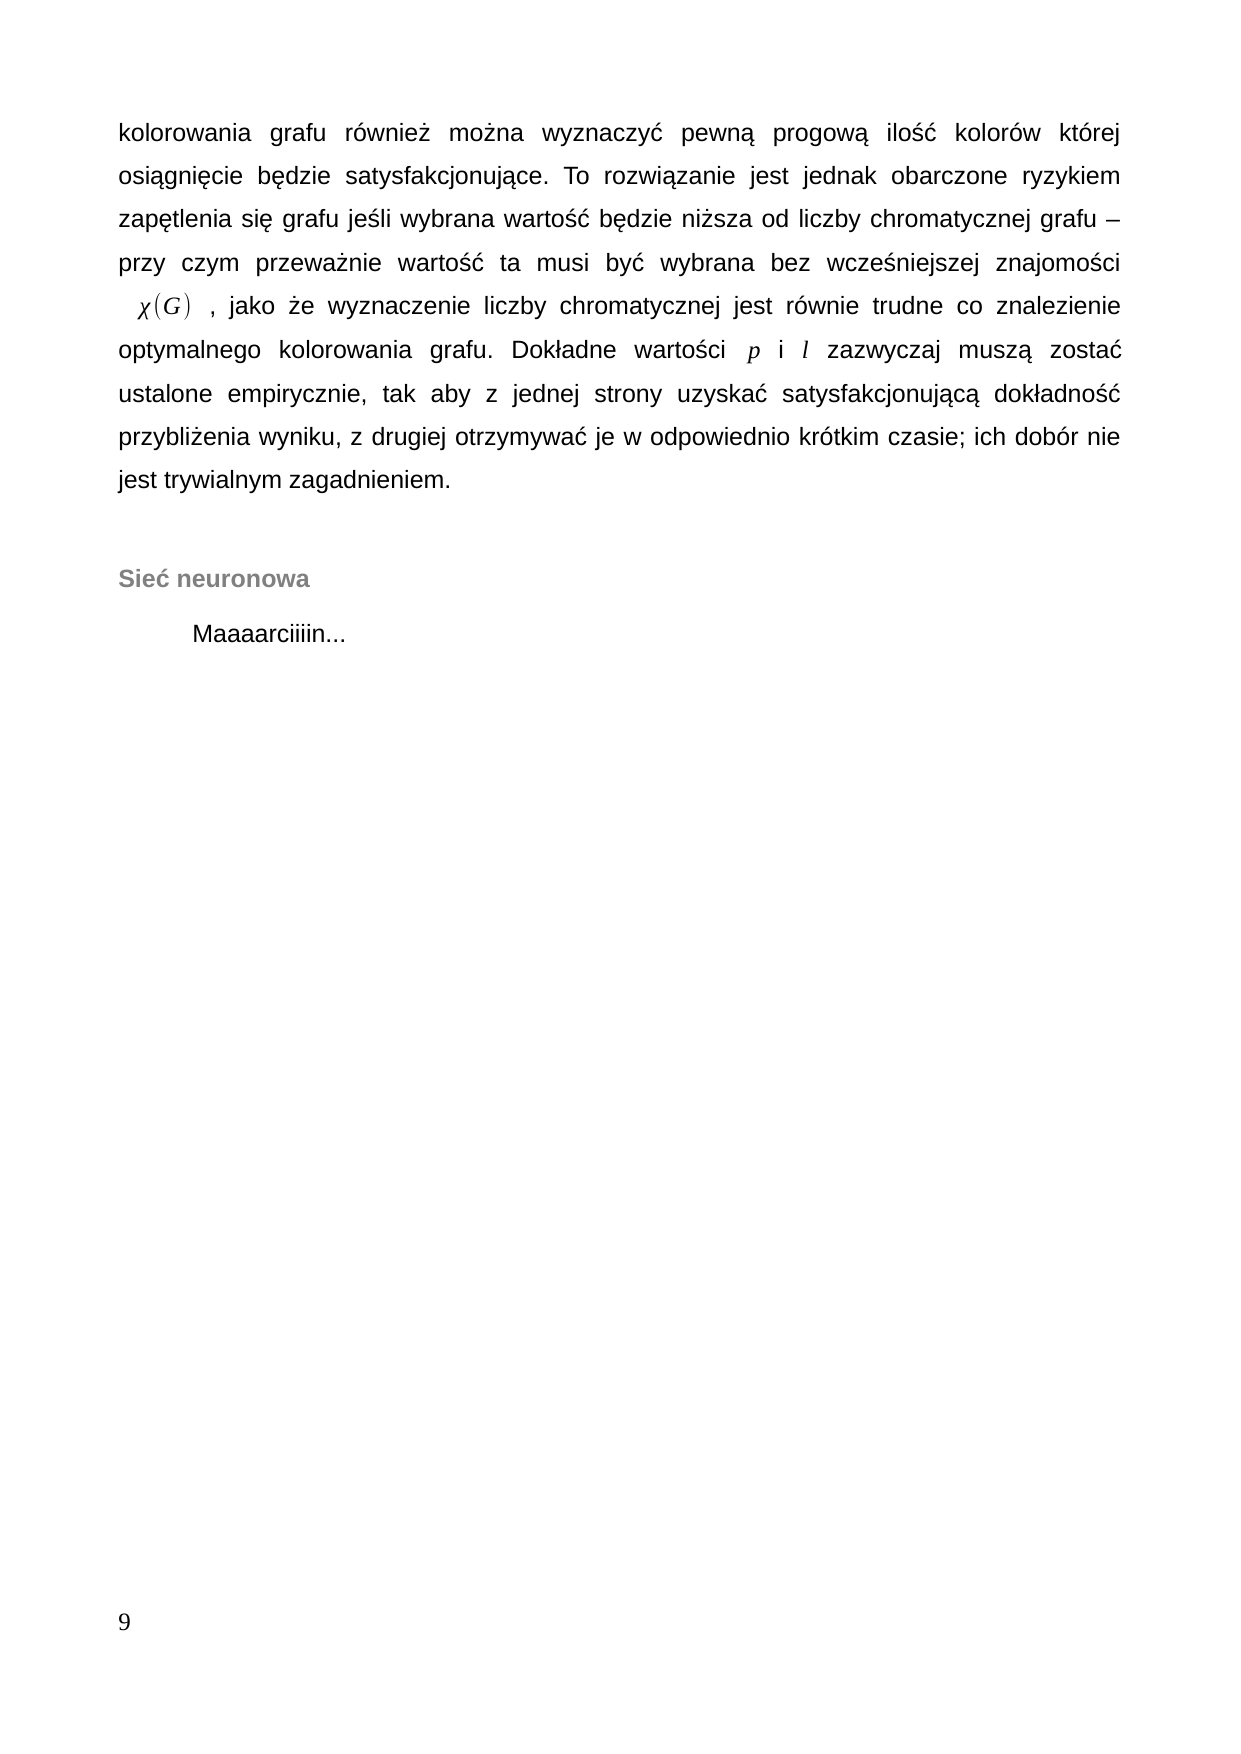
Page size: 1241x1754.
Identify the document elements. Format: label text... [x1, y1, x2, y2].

text kolorowania grafu również można wyznaczyć pewną progową ilość kolorów której osiągnięcie będzie satysfakcjonujące. To rozwiązanie jest jednak obarczone ryzykiem zapętlenia się grafu jeśli wybrana wartość będzie niższa od liczby chromatycznej grafu – przy czym przeważnie wartość ta musi być wybrana bez wcześniejszej znajomości , jako że wyznaczenie liczby chromatycznej jest równie trudne co znalezienie optymalnego kolorowania grafu. Dokładne wartościizazwyczaj muszą zostać ustalone empirycznie, tak aby z jednej strony uzyskać satysfakcjonującą dokładność przybliżenia wyniku, z drugiej otrzymywać je w odpowiednio krótkim czasie; ich dobór nie jest trywialnym zagadnieniem. [118, 118, 1122, 494]
text Maaaarciiiin... [118, 619, 1122, 648]
subtitle Sieć neuronowa [118, 564, 1122, 592]
